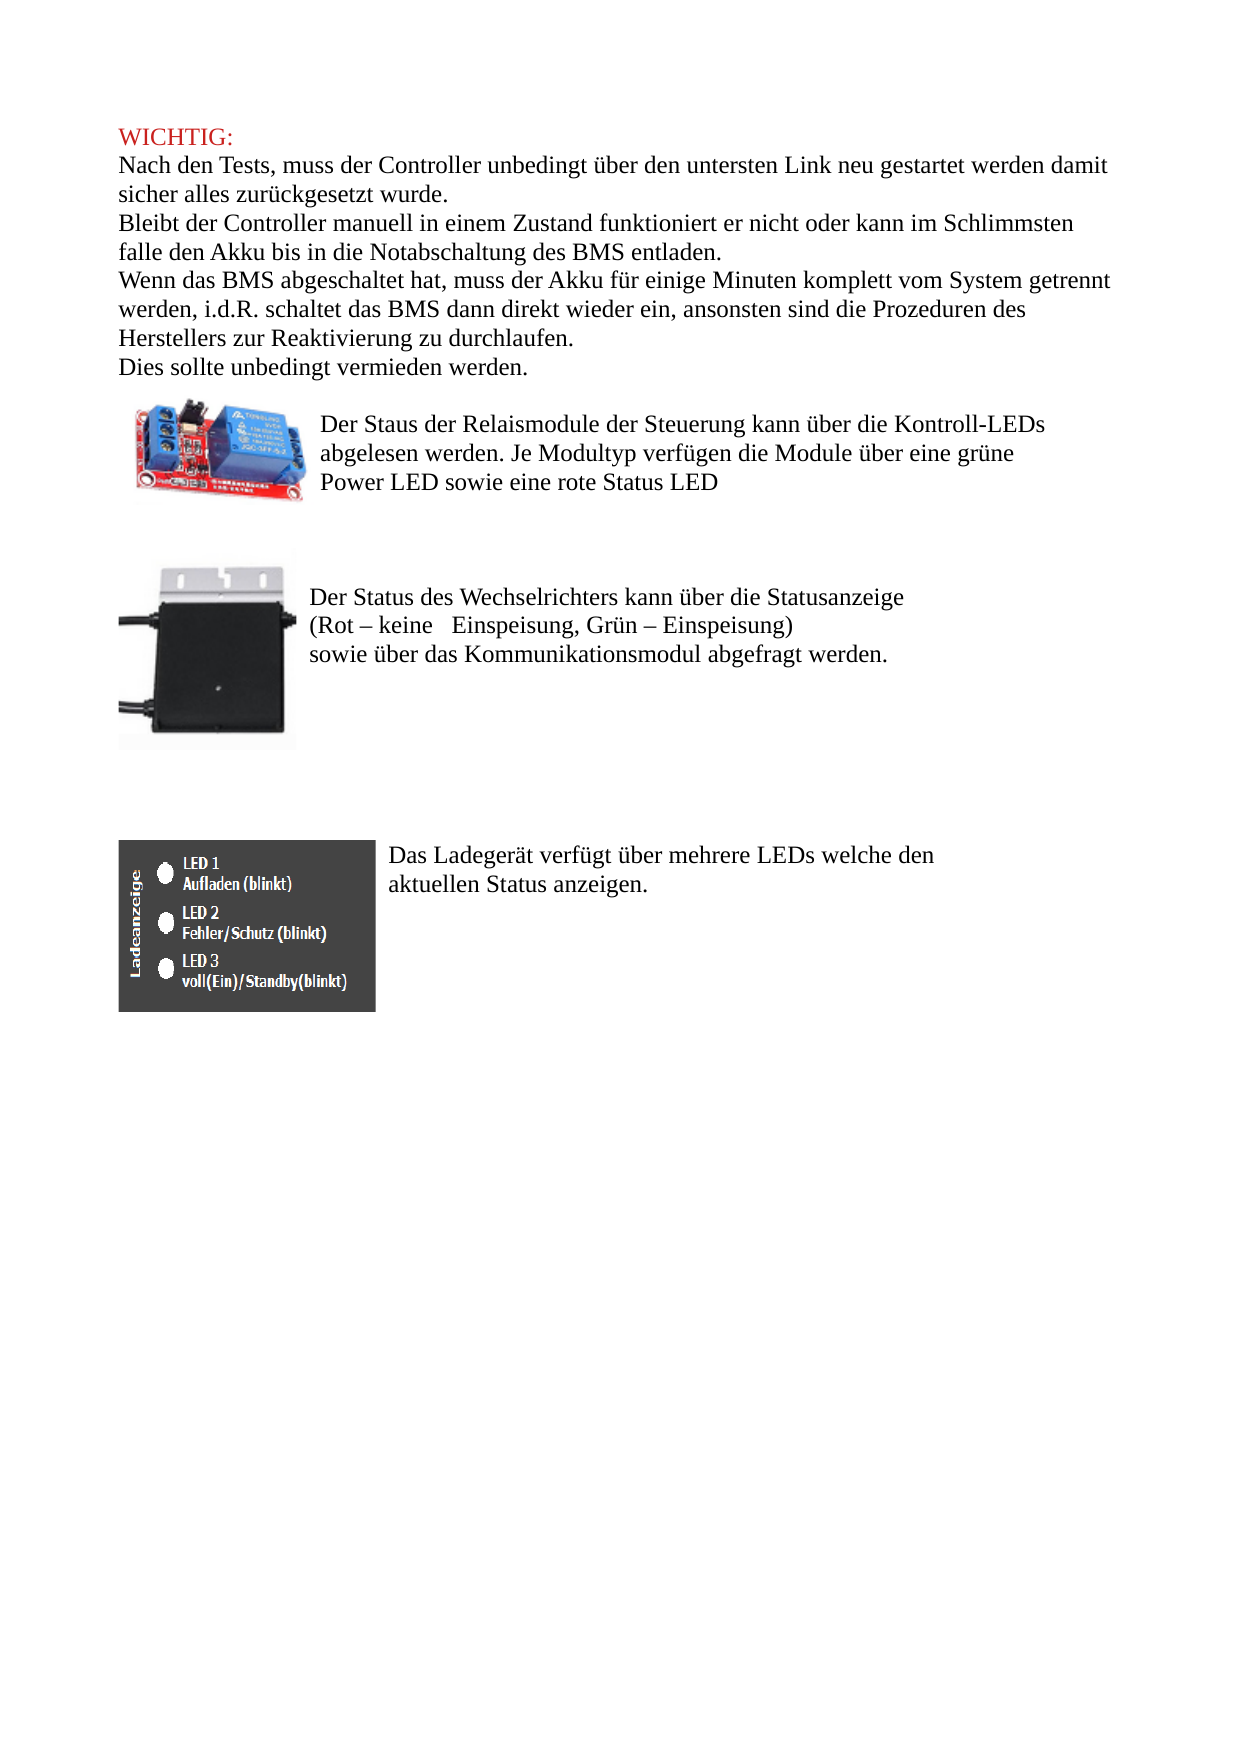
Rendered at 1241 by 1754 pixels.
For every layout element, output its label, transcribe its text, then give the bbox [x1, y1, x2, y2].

picture [126, 395, 314, 505]
text Das Ladegerät verfügt über mehrere LEDs welche den [376, 840, 1122, 869]
text Power LED sowie eine rote Status LED [314, 467, 1122, 495]
text Der Status des Wechselrichters kann über die Statusanzeige [297, 582, 1122, 610]
text Wenn das BMS abgeschaltet hat, muss der Akku für einige Minuten komplett vom System getrennt werden, i.d.R. schaltet das BMS dann direkt wieder ein, ansonsten sind die Prozeduren des Herstellers zur Reaktivierung zu durchlaufen. [118, 265, 1122, 352]
text aktuellen Status anzeigen. [376, 869, 1122, 898]
text Der Staus der Relaismodule der Steuerung kann über die Kontroll-LEDs [314, 409, 1122, 438]
text Dies sollte unbedingt vermieden werden. [118, 352, 1122, 380]
text WICHTIG: [118, 122, 1122, 150]
text Nach den Tests, muss der Controller unbedingt über den untersten Link neu gestartet werden damit sicher alles zurückgesetzt wurde. [118, 150, 1122, 208]
picture [118, 840, 376, 1012]
text Bleibt der Controller manuell in einem Zustand funktioniert er nicht oder kann im Schlimmsten falle den Akku bis in die Notabschaltung des BMS entladen. [118, 208, 1122, 265]
text abgelesen werden. Je Modultyp verfügen die Module über eine grüne [314, 438, 1122, 467]
text (Rot – keine Einspeisung, Grün – Einspeisung) [297, 610, 1122, 639]
text sowie über das Kommunikationsmodul abgefragt werden. [297, 639, 1122, 668]
picture [118, 548, 297, 750]
